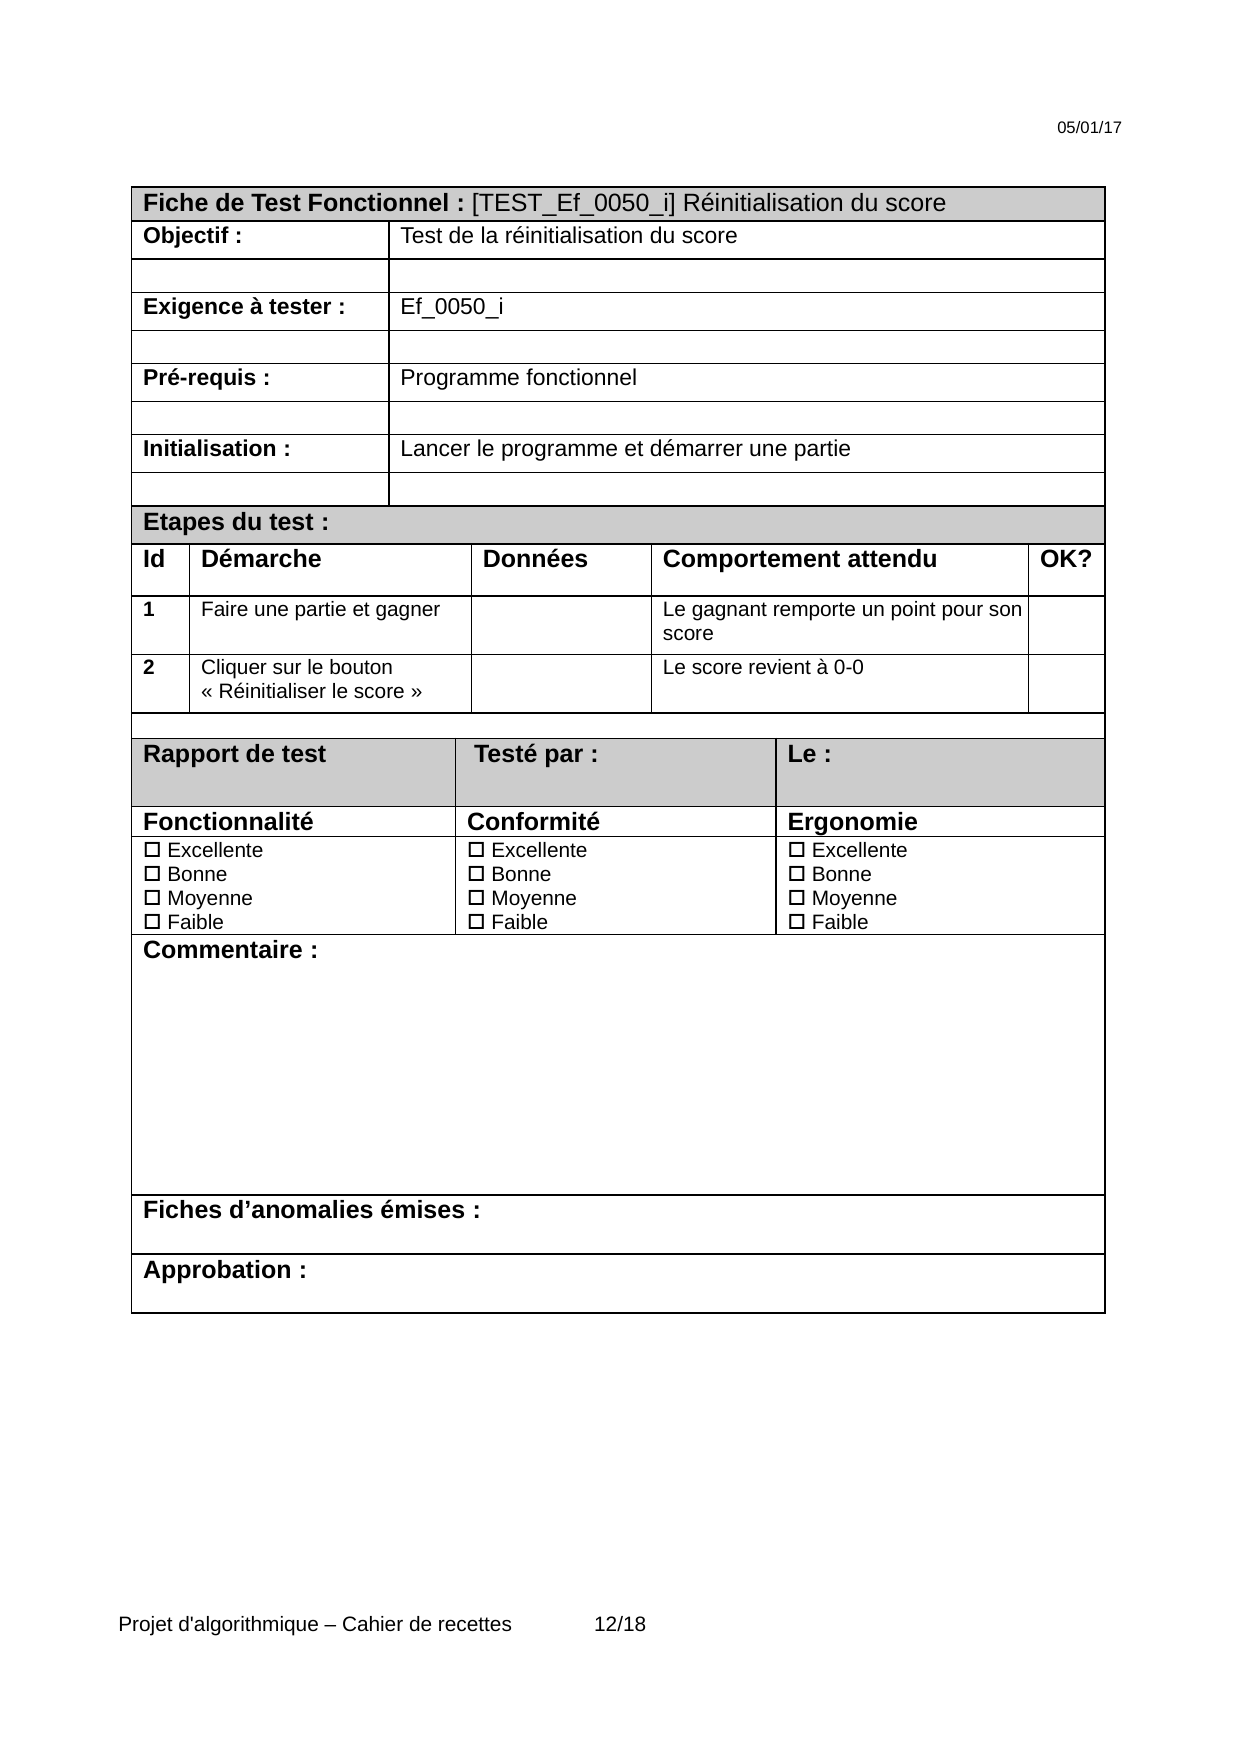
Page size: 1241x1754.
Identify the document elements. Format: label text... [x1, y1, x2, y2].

table_cell Conformité [456, 807, 775, 836]
table_cell [472, 655, 651, 712]
table_cell [132, 260, 388, 291]
table_cell Programme fonctionnel [390, 364, 1104, 401]
table_cell Ef_0050_i [390, 293, 1104, 329]
table_cell [390, 473, 1104, 505]
table_cell [390, 402, 1104, 434]
table_cell Exigence à tester : [132, 293, 388, 329]
table_cell [1029, 655, 1104, 712]
table_cell Comportement attendu [652, 545, 1028, 595]
table_cell Test de la réinitialisation du score [390, 222, 1104, 258]
table_cell Le gagnant remporte un point pour son score [652, 597, 1028, 653]
table_cell Le : [777, 739, 1104, 806]
table_cell Faire une partie et gagner [190, 597, 471, 653]
table_cell Objectif : [132, 222, 388, 258]
table_cell Pré-requis : [132, 364, 388, 401]
table_cell Testé par : [456, 739, 775, 806]
table_cell Commentaire : [132, 935, 1104, 1194]
table_cell □ Excellente □ Bonne □ Moyenne □ Faible [456, 837, 775, 934]
table_cell □ Excellente □ Bonne □ Moyenne □ Faible [132, 837, 455, 934]
table_cell Données [472, 545, 651, 595]
table_cell Cliquer sur le bouton « Réinitialiser le score » [190, 655, 471, 712]
table_cell [132, 473, 388, 505]
table_cell Id [132, 545, 189, 595]
table_cell Fonctionnalité [132, 807, 455, 836]
table_cell Fiches d’anomalies émises : [132, 1196, 1104, 1253]
table_cell Rapport de test [132, 739, 455, 806]
table_cell [390, 260, 1104, 291]
table_cell [390, 331, 1104, 363]
table_cell [472, 597, 651, 653]
table_cell Démarche [190, 545, 471, 595]
table_cell [132, 402, 388, 434]
table_cell [1029, 597, 1104, 653]
table_cell Lancer le programme et démarrer une partie [390, 435, 1104, 472]
table_cell □ Excellente □ Bonne □ Moyenne □ Faible [777, 837, 1104, 934]
table_cell OK? [1029, 545, 1104, 595]
table_cell Approbation : [132, 1255, 1104, 1312]
table_cell [132, 331, 388, 363]
table_cell Etapes du test : [132, 507, 1104, 543]
table_cell [132, 714, 1104, 738]
table_header Fiche de Test Fonctionnel : [TEST_Ef_0050_i] Réinitialisation du score [132, 188, 1104, 220]
table_cell Initialisation : [132, 435, 388, 472]
table_cell Ergonomie [777, 807, 1104, 836]
table_cell 1 [132, 597, 189, 653]
table_cell 2 [132, 655, 189, 712]
table_cell Le score revient à 0-0 [652, 655, 1028, 712]
